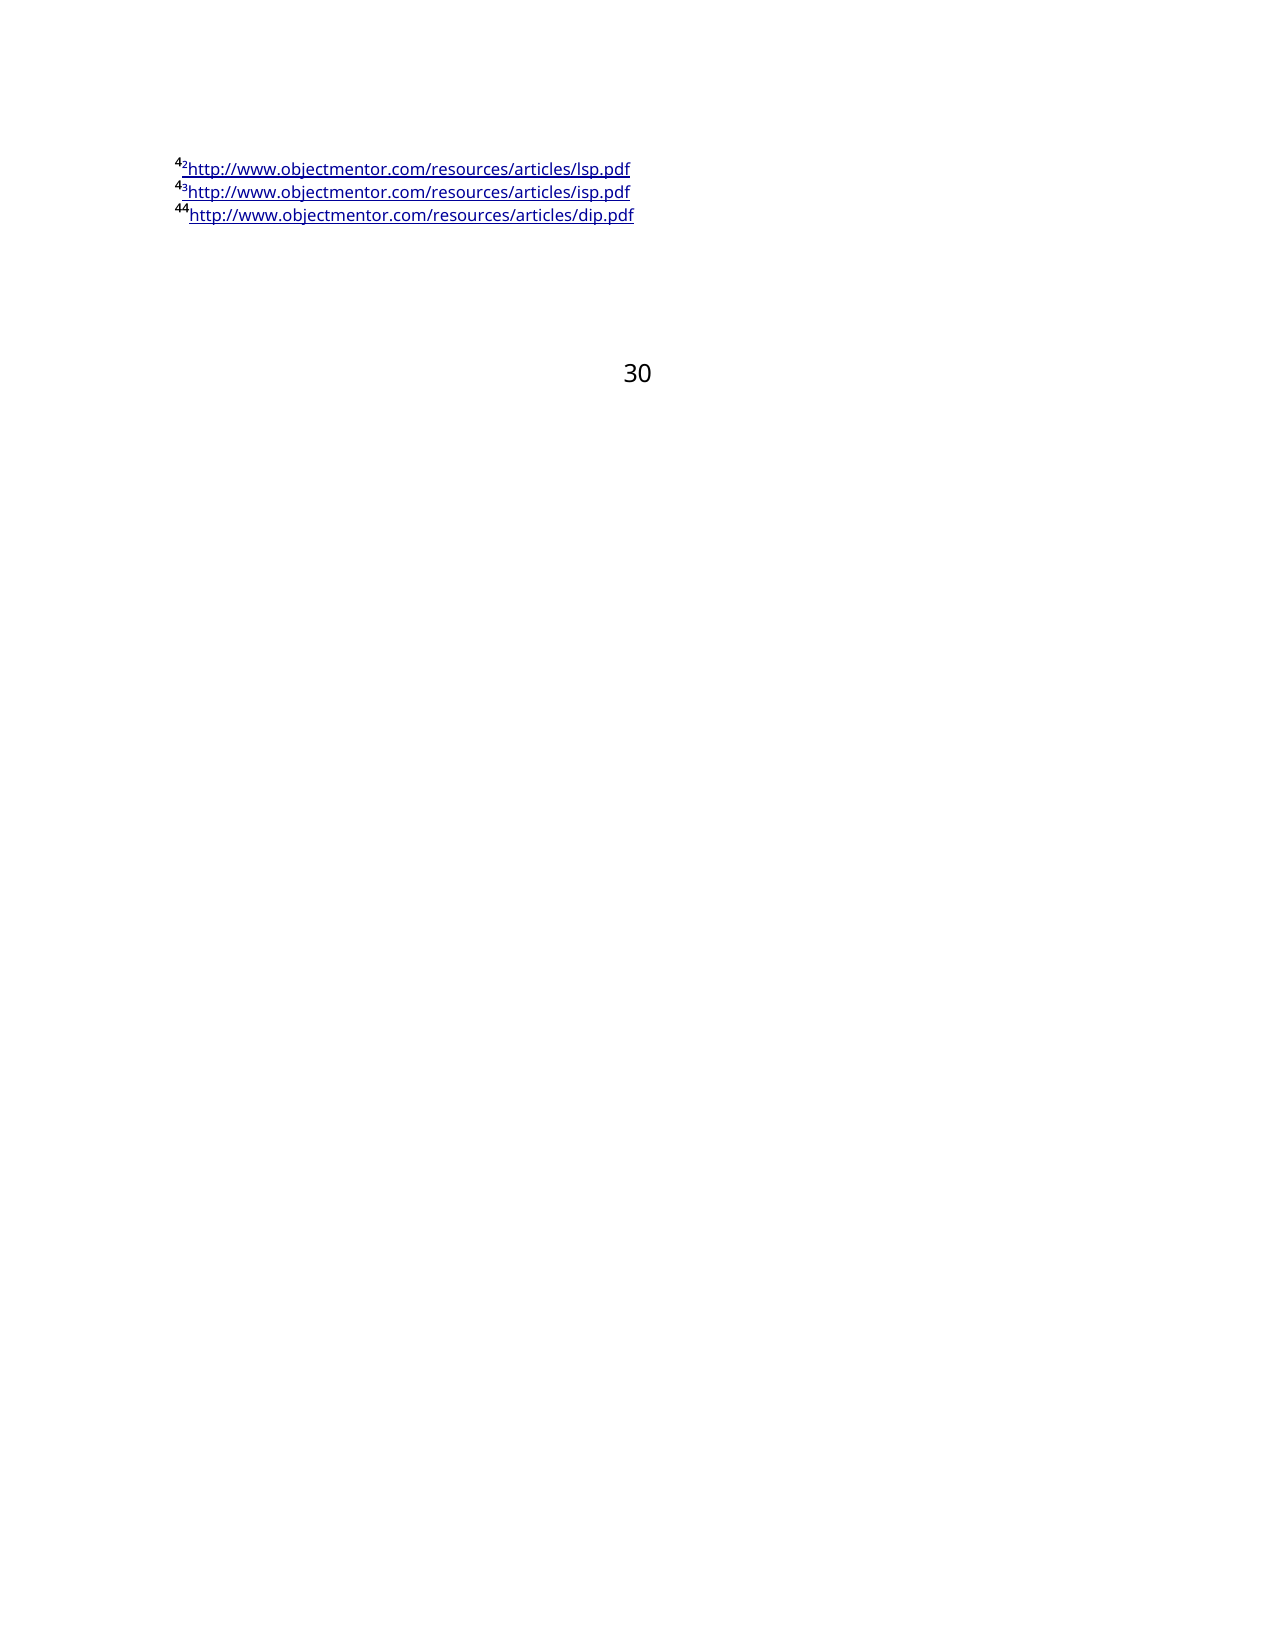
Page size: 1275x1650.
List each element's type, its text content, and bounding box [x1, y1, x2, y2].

text 30 [150, 355, 1124, 389]
text ⁴⁴http://www.objectmentor.com/resources/articles/dip.pdf [174, 203, 1275, 227]
text ⁴²http://www.objectmentor.com/resources/articles/lsp.pdf [174, 156, 1275, 179]
text ⁴³http://www.objectmentor.com/resources/articles/isp.pdf [174, 179, 1275, 203]
